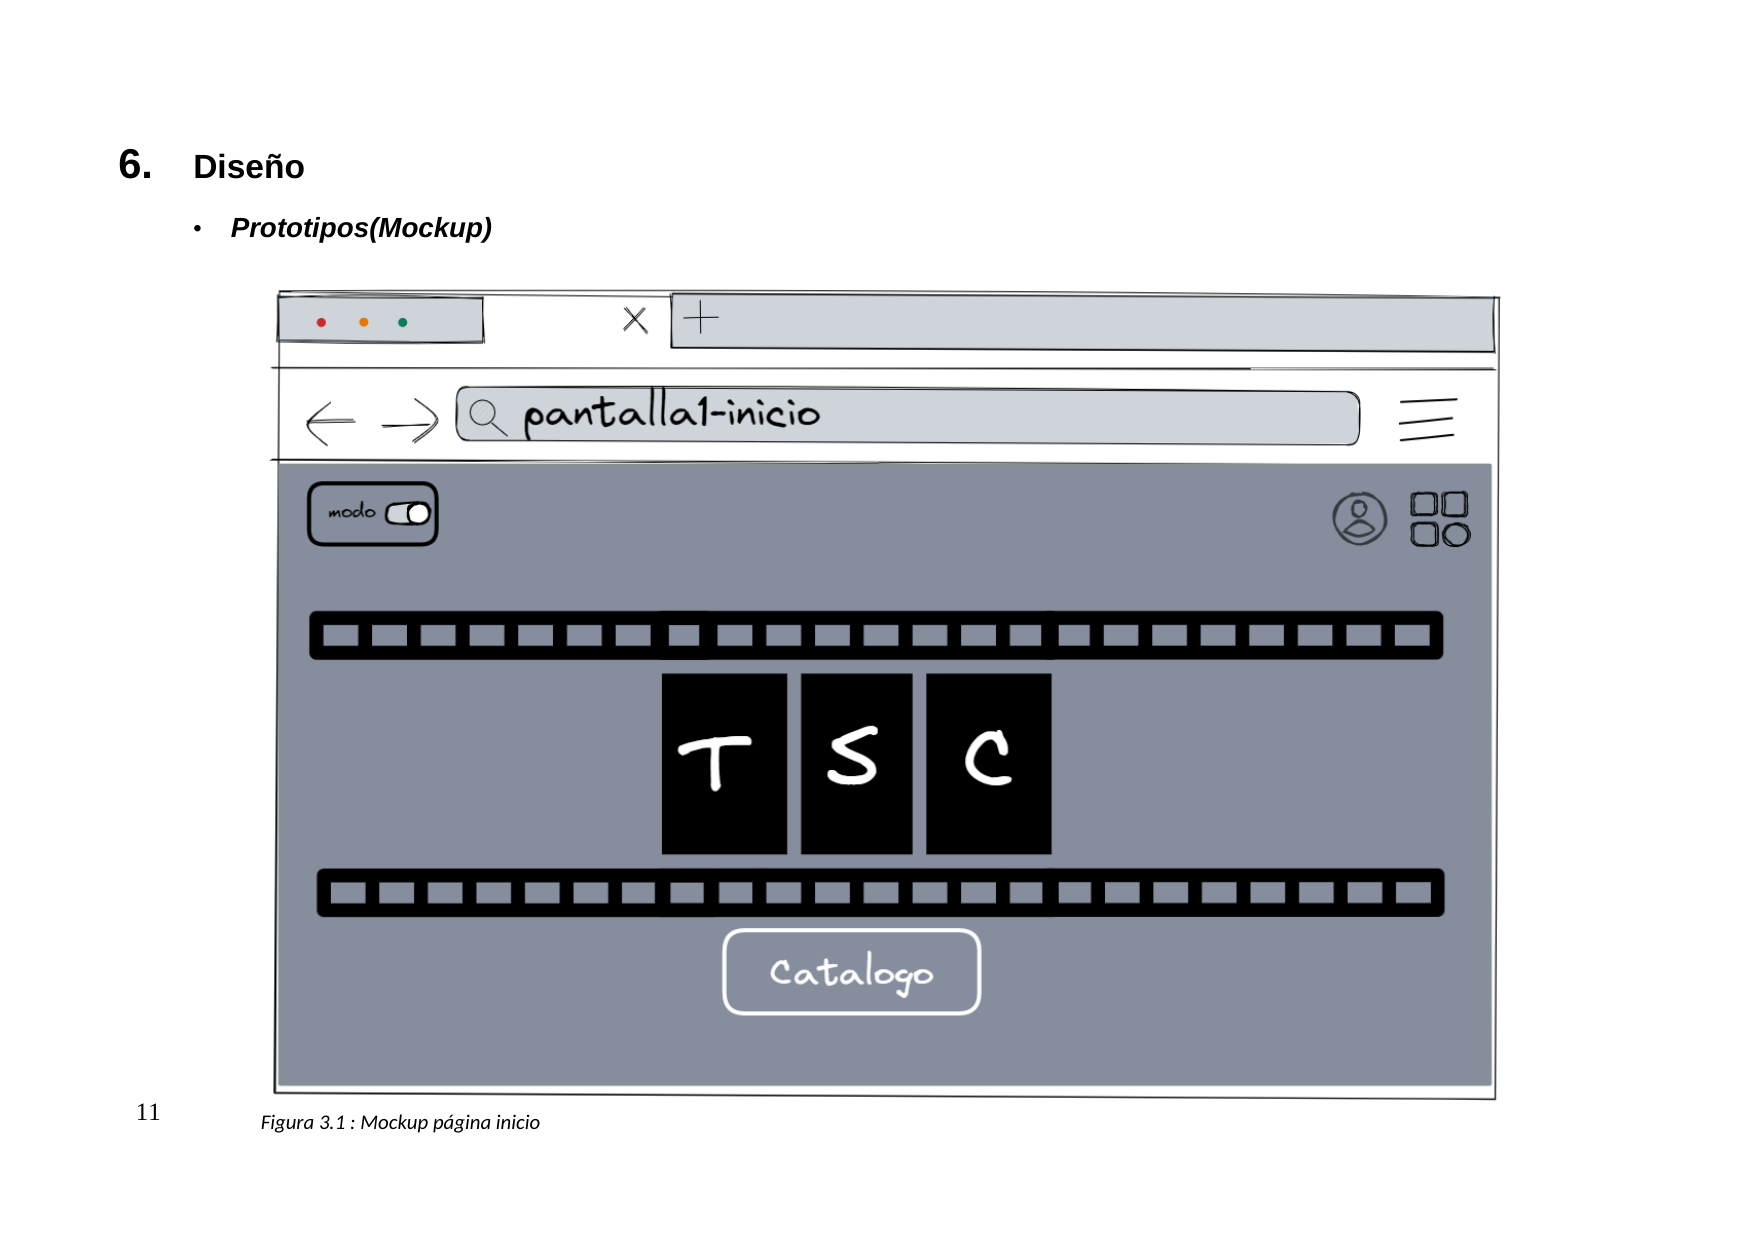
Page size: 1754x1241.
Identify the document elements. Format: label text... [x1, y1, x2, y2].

subtitle Diseño [118, 139, 1636, 187]
subtitle Prototipos(Mockup) [193, 212, 1636, 244]
picture [260, 281, 1509, 1109]
subtitle [261, 269, 1509, 281]
text Figura 3.1 : Mockup página inicio [261, 1109, 1509, 1134]
